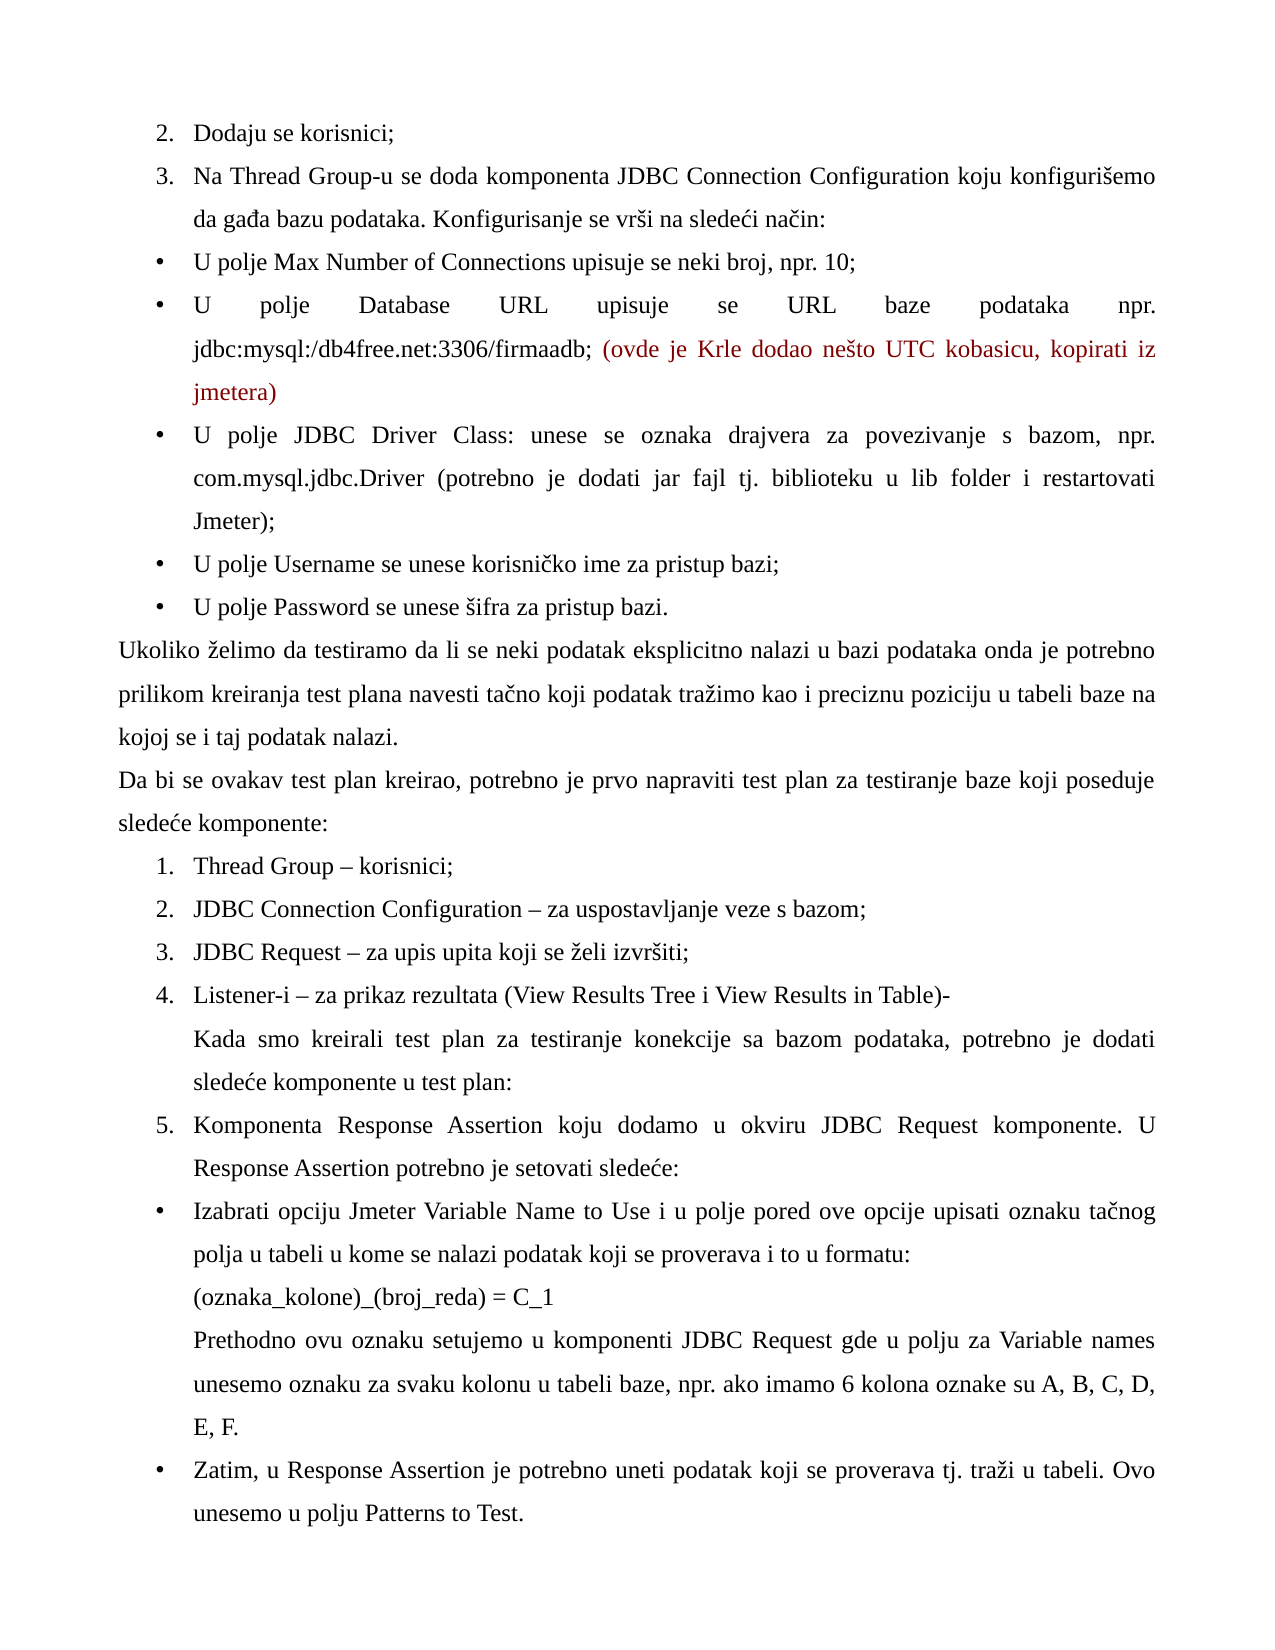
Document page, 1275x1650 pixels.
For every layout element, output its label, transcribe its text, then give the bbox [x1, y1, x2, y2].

list U polje Password se unese šifra za pristup bazi. [156, 592, 1157, 621]
list Dodaju se korisnici; [156, 118, 1157, 147]
text Ukoliko želimo da testiramo da li se neki podatak eksplicitno nalazi u bazi podataka onda je potrebno prilikom kreiranja test plana navesti tačno koji podatak tražimo kao i preciznu poziciju u tabeli baze na kojoj se i taj podatak nalazi. [118, 636, 1157, 751]
list U polje JDBC Driver Class: unese se oznaka drajvera za povezivanje s bazom, npr. com.mysql.jdbc.Driver (potrebno je dodati jar fajl tj. biblioteku u lib folder i restartovati Jmeter); [156, 420, 1157, 535]
list Na Thread Group-u se doda komponenta JDBC Connection Configuration koju konfigurišemo da gađa bazu podataka. Konfigurisanje se vrši na sledeći način: [156, 161, 1157, 233]
list Thread Group – korisnici; [156, 851, 1157, 880]
list JDBC Connection Configuration – za uspostavljanje veze s bazom; [156, 894, 1157, 923]
list Komponenta Response Assertion koju dodamo u okviru JDBC Request komponente. U Response Assertion potrebno je setovati sledeće: [156, 1110, 1157, 1182]
list U polje Max Number of Connections upisuje se neki broj, npr. 10; [156, 247, 1157, 276]
list U polje Database URL upisuje se URL baze podataka npr. jdbc:mysql:/db4free.net:3306/firmaadb; (ovde je Krle dodao nešto UTC kobasicu, kopirati iz jmetera) [156, 291, 1157, 406]
list Kada smo kreirali test plan za testiranje konekcije sa bazom podataka, potrebno je dodati sledeće komponente u test plan: [156, 1024, 1157, 1096]
list Listener-i – za prikaz rezultata (View Results Tree i View Results in Table)- [156, 981, 1157, 1009]
list Izabrati opciju Jmeter Variable Name to Use i u polje pored ove opcije upisati oznaku tačnog polja u tabeli u kome se nalazi podatak koji se proverava i to u formatu: [156, 1196, 1157, 1268]
text Da bi se ovakav test plan kreirao, potrebno je prvo napraviti test plan za testiranje baze koji poseduje sledeće komponente: [118, 765, 1157, 837]
list Prethodno ovu oznaku setujemo u komponenti JDBC Request gde u polju za Variable names unesemo oznaku za svaku kolonu u tabeli baze, npr. ako imamo 6 kolona oznake su A, B, C, D, E, F. [156, 1326, 1157, 1441]
list JDBC Request – za upis upita koji se želi izvršiti; [156, 937, 1157, 966]
list (oznaka_kolone)_(broj_reda) = C_1 [156, 1282, 1157, 1311]
list U polje Username se unese korisničko ime za pristup bazi; [156, 549, 1157, 578]
list Zatim, u Response Assertion je potrebno uneti podatak koji se proverava tj. traži u tabeli. Ovo unesemo u polju Patterns to Test. [156, 1455, 1157, 1527]
